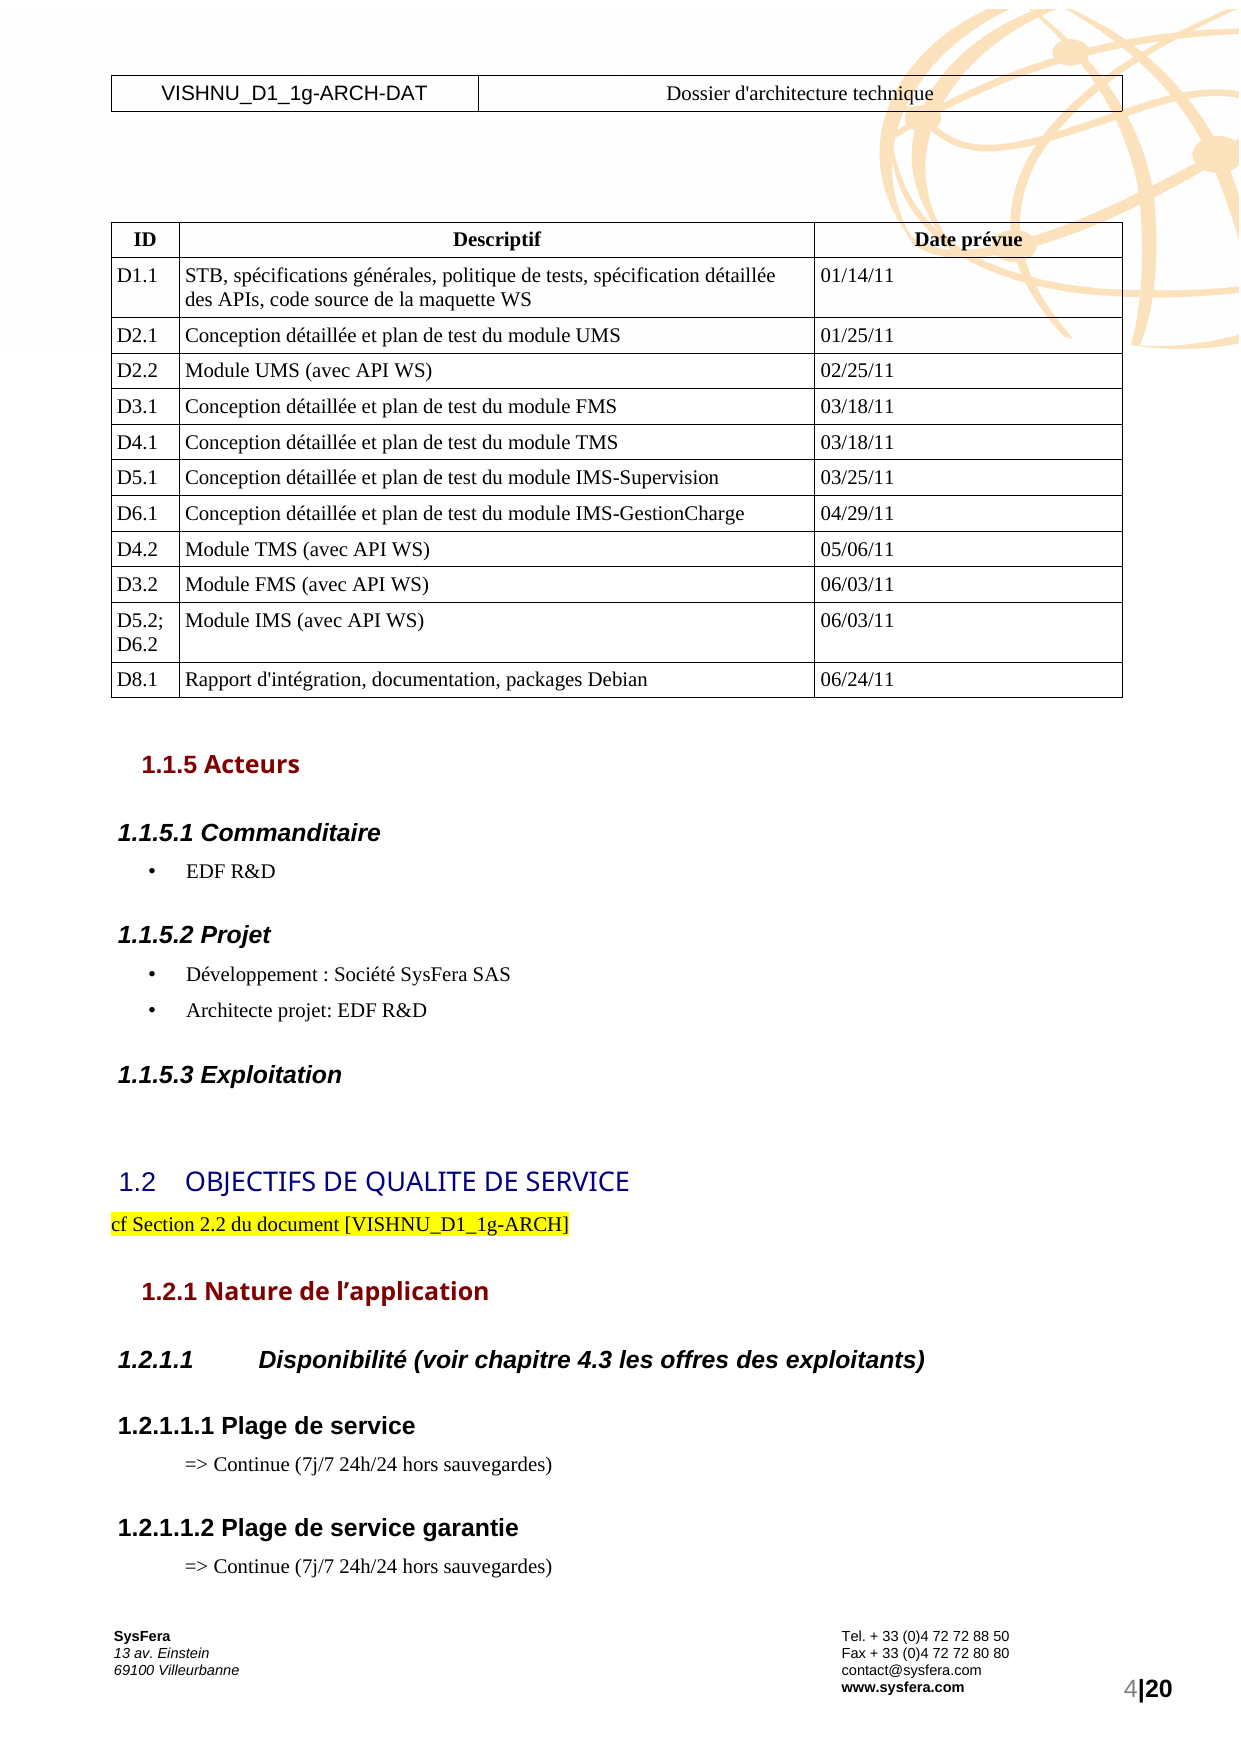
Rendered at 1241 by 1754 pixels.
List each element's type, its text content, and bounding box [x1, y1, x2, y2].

picture [112, 318, 179, 349]
subtitle Projet [111, 921, 1122, 949]
table_cell Module TMS (avec API WS) [180, 532, 814, 566]
list EDF R&D [148, 859, 1122, 883]
table_cell D4.1 [112, 425, 179, 459]
table_cell Rapport d'intégration, documentation, packages Debian [180, 663, 814, 697]
picture [1, 9, 1239, 349]
subtitle Plage de service garantie [111, 1513, 1122, 1542]
table_cell Conception détaillée et plan de test du module IMS-GestionCharge [180, 496, 814, 531]
table_cell Conception détaillée et plan de test du module FMS [180, 389, 814, 424]
picture [815, 258, 1122, 317]
table_cell 29/04/11 [815, 496, 1122, 531]
table_cell Module UMS (avec API WS) [180, 354, 814, 388]
table_cell D3.2 [112, 567, 179, 602]
table_cell D2.2 [112, 354, 179, 388]
table_cell Module IMS (avec API WS) [180, 603, 814, 662]
table_cell D6.1 [112, 496, 179, 531]
table_cell Module FMS (avec API WS) [180, 567, 814, 602]
text cf Section 2.2 du document [VISHNU_D1_1g-ARCH] [111, 1212, 1122, 1236]
list Développement : Société SysFera SAS [148, 962, 1122, 986]
text => Continue (7j/7 24h/24 hors sauvegardes) [111, 1554, 1122, 1578]
picture [180, 223, 814, 257]
table_cell 03/06/11 [815, 567, 1122, 602]
table_cell 18/03/11 [815, 425, 1122, 459]
subtitle OBJECTIFS DE QUALITE DE SERVICE [111, 1162, 1122, 1199]
table_cell 25/03/11 [815, 460, 1122, 495]
table_cell D5.1 [112, 460, 179, 495]
subtitle Acteurs [134, 746, 1122, 780]
table_cell 18/03/11 [815, 389, 1122, 424]
table_cell 03/06/11 [815, 603, 1122, 662]
table_cell Conception détaillée et plan de test du module TMS [180, 425, 814, 459]
table_cell 24/06/11 [815, 663, 1122, 697]
subtitle Plage de service [111, 1411, 1122, 1439]
subtitle Nature de l’application [134, 1273, 1122, 1307]
table_cell D5.2; D6.2 [112, 603, 179, 662]
text => Continue (7j/7 24h/24 hors sauvegardes) [111, 1452, 1122, 1476]
table_cell D3.1 [112, 389, 179, 424]
picture [112, 223, 179, 257]
subtitle Disponibilité (voir chapitre 4.3 les offres des exploitants) [111, 1345, 1122, 1373]
picture [180, 258, 814, 317]
subtitle Commanditaire [111, 818, 1122, 846]
table_cell 06/05/11 [815, 532, 1122, 566]
table_cell D4.2 [112, 532, 179, 566]
table_cell Conception détaillée et plan de test du module IMS-Supervision [180, 460, 814, 495]
picture [815, 223, 1122, 257]
table_cell 25/02/11 [815, 354, 1122, 388]
table_cell D8.1 [112, 663, 179, 697]
subtitle Exploitation [111, 1060, 1122, 1088]
picture [180, 318, 814, 349]
picture [815, 318, 1122, 349]
picture [112, 258, 179, 317]
list Architecte projet: EDF R&D [148, 998, 1122, 1022]
